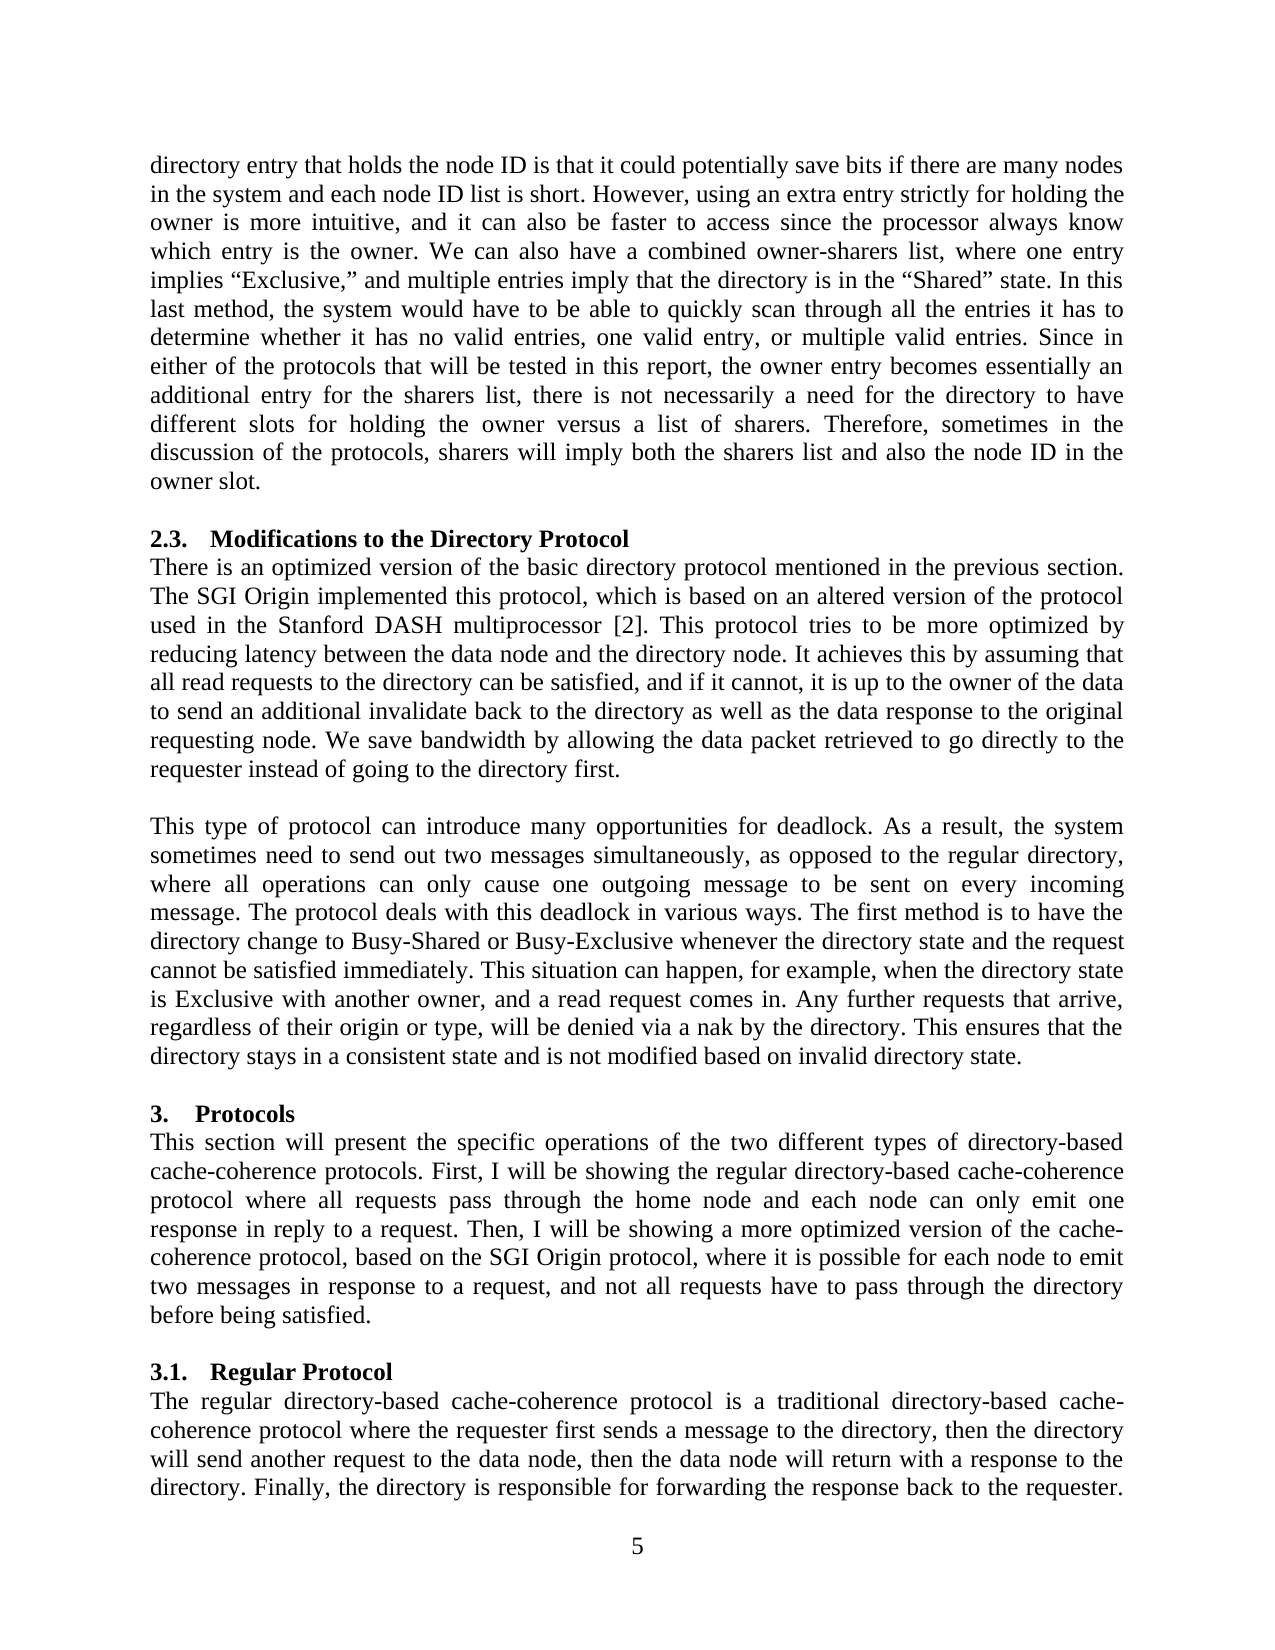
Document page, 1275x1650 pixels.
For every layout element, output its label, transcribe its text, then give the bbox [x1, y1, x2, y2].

text The regular directory-based cache-coherence protocol is a traditional directory-based cache-coherence protocol where the requester first sends a message to the directory, then the directory will send another request to the data node, then the data node will return with a response to the directory. Finally, the directory is responsible for forwarding the response back to the requester. [150, 1386, 1125, 1501]
subtitle Protocols [150, 1099, 1125, 1127]
subtitle Regular Protocol [150, 1357, 1125, 1386]
text This section will present the specific operations of the two different types of directory-based cache-coherence protocols. First, I will be showing the regular directory-based cache-coherence protocol where all requests pass through the home node and each node can only emit one response in reply to a request. Then, I will be showing a more optimized version of the cache-coherence protocol, based on the SGI Origin protocol, where it is possible for each node to emit two messages in response to a request, and not all requests have to pass through the directory before being satisfied. [150, 1127, 1125, 1329]
text directory entry that holds the node ID is that it could potentially save bits if there are many nodes in the system and each node ID list is short. However, using an extra entry strictly for holding the owner is more intuitive, and it can also be faster to access since the processor always know which entry is the owner. We can also have a combined owner-sharers list, where one entry implies “Exclusive,” and multiple entries imply that the directory is in the “Shared” state. In this last method, the system would have to be able to quickly scan through all the entries it has to determine whether it has no valid entries, one valid entry, or multiple valid entries. Since in either of the protocols that will be tested in this report, the owner entry becomes essentially an additional entry for the sharers list, there is not necessarily a need for the directory to have different slots for holding the owner versus a list of sharers. Therefore, sometimes in the discussion of the protocols, sharers will imply both the sharers list and also the node ID in the owner slot. [150, 150, 1125, 495]
text There is an optimized version of the basic directory protocol mentioned in the previous section. The SGI Origin implemented this protocol, which is based on an altered version of the protocol used in the Stanford DASH multiprocessor [2]. This protocol tries to be more optimized by reducing latency between the data node and the directory node. It achieves this by assuming that all read requests to the directory can be satisfied, and if it cannot, it is up to the owner of the data to send an additional invalidate back to the directory as well as the data response to the original requesting node. We save bandwidth by allowing the data packet retrieved to go directly to the requester instead of going to the directory first. [150, 552, 1125, 782]
text This type of protocol can introduce many opportunities for deadlock. As a result, the system sometimes need to send out two messages simultaneously, as opposed to the regular directory, where all operations can only cause one outgoing message to be sent on every incoming message. The protocol deals with this deadlock in various ways. The first method is to have the directory change to Busy-Shared or Busy-Exclusive whenever the directory state and the request cannot be satisfied immediately. This situation can happen, for example, when the directory state is Exclusive with another owner, and a read request comes in. Any further requests that arrive, regardless of their origin or type, will be denied via a nak by the directory. This ensures that the directory stays in a consistent state and is not modified based on invalid directory state. [150, 811, 1125, 1070]
subtitle Modifications to the Directory Protocol [150, 524, 1125, 552]
